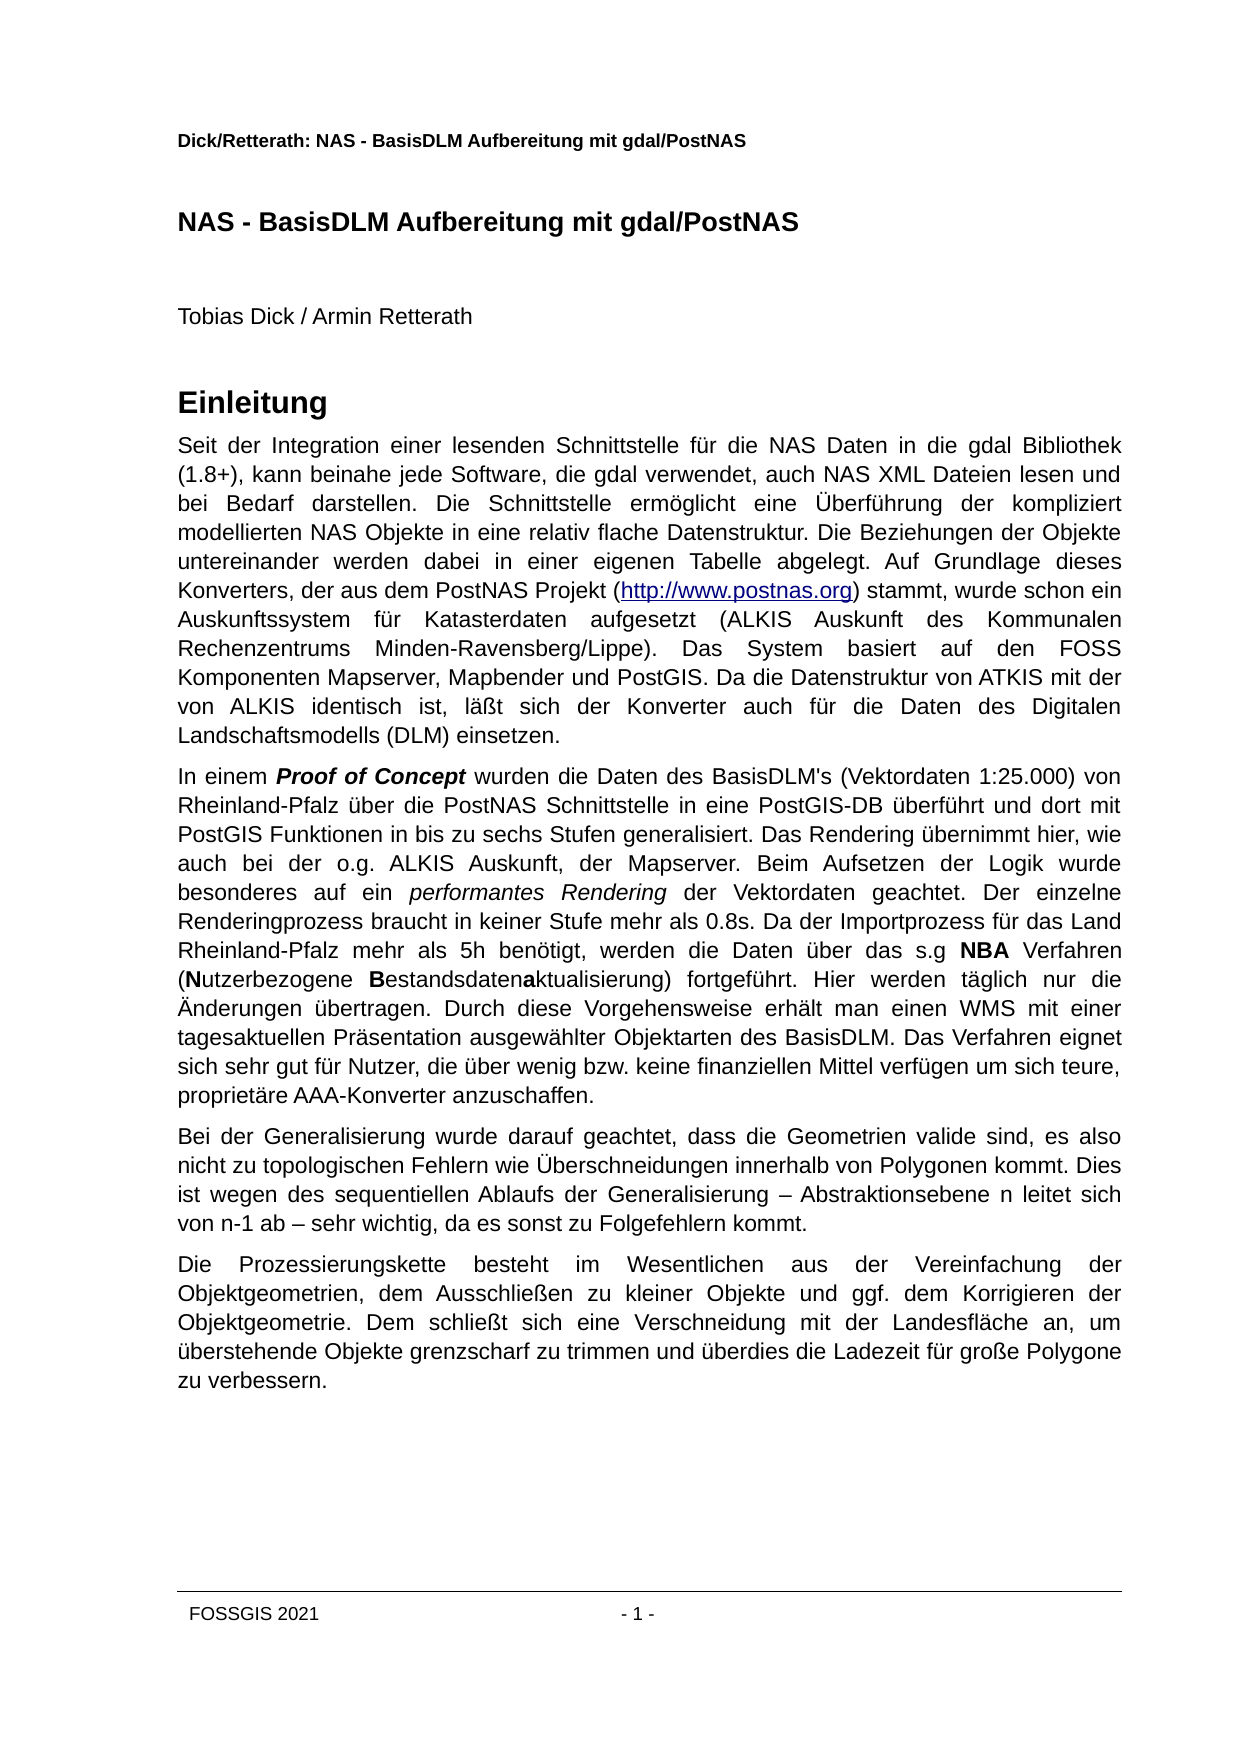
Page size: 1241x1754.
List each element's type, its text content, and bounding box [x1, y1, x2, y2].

text Seit der Integration einer lesenden Schnittstelle für die NAS Daten in die gdal Bibliothek (1.8+), kann beinahe jede Software, die gdal verwendet, auch NAS XML Dateien lesen und bei Bedarf darstellen. Die Schnittstelle ermöglicht eine Überführung der kompliziert modellierten NAS Objekte in eine relativ flache Datenstruktur. Die Beziehungen der Objekte untereinander werden dabei in einer eigenen Tabelle abgelegt. Auf Grundlage dieses Konverters, der aus dem PostNAS Projekt (http://www.postnas.org) stammt, wurde schon ein Auskunftssystem für Katasterdaten aufgesetzt (ALKIS Auskunft des Kommunalen Rechenzentrums Minden-Ravensberg/Lippe). Das System basiert auf den FOSS Komponenten Mapserver, Mapbender und PostGIS. Da die Datenstruktur von ATKIS mit der von ALKIS identisch ist, läßt sich der Konverter auch für die Daten des Digitalen Landschaftsmodells (DLM) einsetzen. [177, 432, 1122, 748]
subtitle Einleitung [177, 384, 1122, 419]
text Bei der Generalisierung wurde darauf geachtet, dass die Geometrien valide sind, es also nicht zu topologischen Fehlern wie Überschneidungen innerhalb von Polygonen kommt. Dies ist wegen des sequentiellen Ablaufs der Generalisierung – Abstraktionsebene n leitet sich von n-1 ab – sehr wichtig, da es sonst zu Folgefehlern kommt. [177, 1123, 1122, 1236]
text In einem Proof of Concept wurden die Daten des BasisDLM's (Vektordaten 1:25.000) von Rheinland-Pfalz über die PostNAS Schnittstelle in eine PostGIS-DB überführt und dort mit PostGIS Funktionen in bis zu sechs Stufen generalisiert. Das Rendering übernimmt hier, wie auch bei der o.g. ALKIS Auskunft, der Mapserver. Beim Aufsetzen der Logik wurde besonderes auf ein performantes Rendering der Vektordaten geachtet. Der einzelne Renderingprozess braucht in keiner Stufe mehr als 0.8s. Da der Importprozess für das Land Rheinland-Pfalz mehr als 5h benötigt, werden die Daten über das s.g NBA Verfahren (Nutzerbezogene Bestandsdatenaktualisierung) fortgeführt. Hier werden täglich nur die Änderungen übertragen. Durch diese Vorgehensweise erhält man einen WMS mit einer tagesaktuellen Präsentation ausgewählter Objektarten des BasisDLM. Das Verfahren eignet sich sehr gut für Nutzer, die über wenig bzw. keine finanziellen Mittel verfügen um sich teure, proprietäre AAA-Konverter anzuschaffen. [177, 763, 1122, 1108]
subtitle NAS - BasisDLM Aufbereitung mit gdal/PostNAS [177, 206, 1122, 237]
text Tobias Dick / Armin Retterath [177, 303, 1122, 329]
text Die Prozessierungskette besteht im Wesentlichen aus der Vereinfachung der Objektgeometrien, dem Ausschließen zu kleiner Objekte und ggf. dem Korrigieren der Objektgeometrie. Dem schließt sich eine Verschneidung mit der Landesfläche an, um überstehende Objekte grenzscharf zu trimmen und überdies die Ladezeit für große Polygone zu verbessern. [177, 1251, 1122, 1394]
